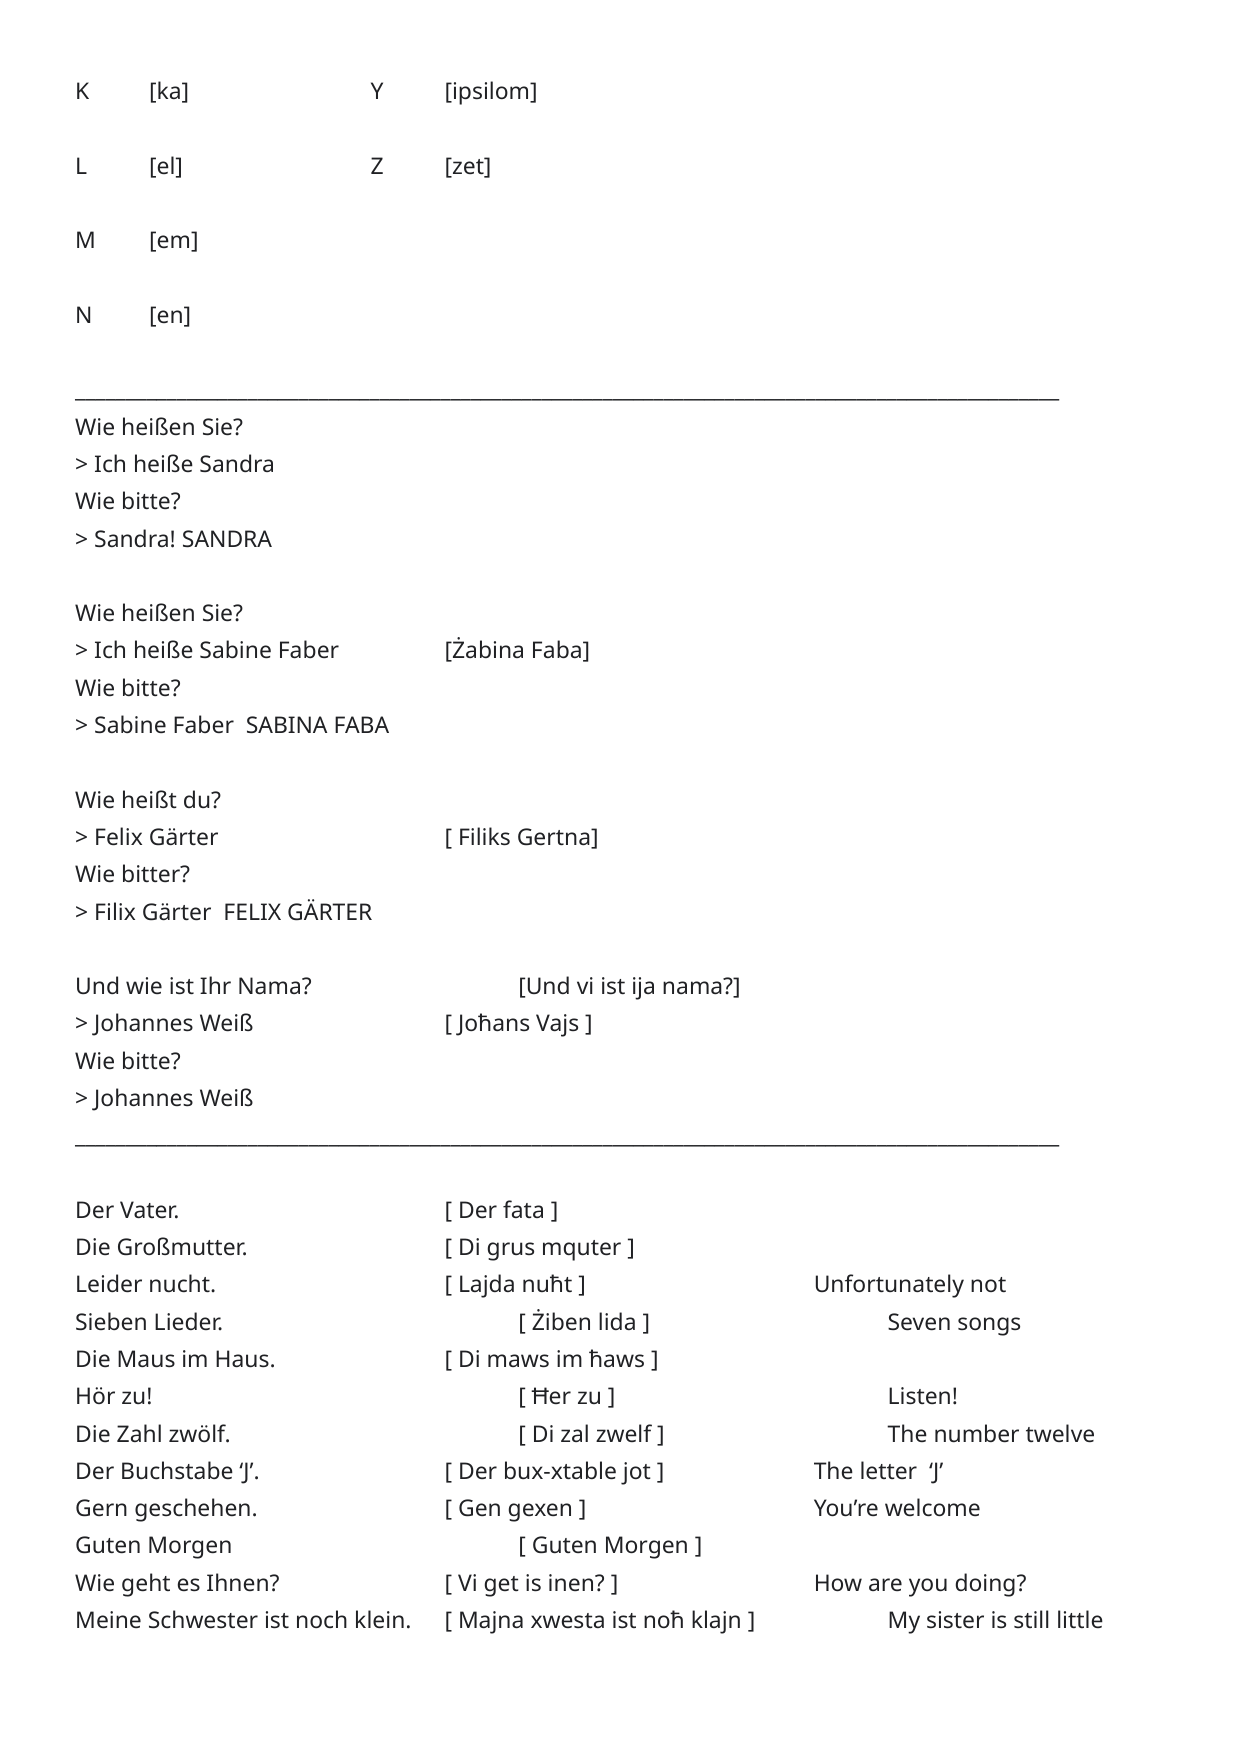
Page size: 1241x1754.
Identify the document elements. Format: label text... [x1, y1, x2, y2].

text Sieben Lieder. [ Żiben lida ] Seven songs [75, 1306, 1165, 1337]
text > Johannes Weiß [75, 1082, 1165, 1113]
text Die Maus im Haus. [ Di maws im ħaws ] [75, 1343, 1165, 1374]
text N [en] [75, 299, 1165, 330]
text Die Zahl zwölf. [ Di zal zwelf ] The number twelve [75, 1417, 1165, 1449]
text Wie geht es Ihnen? [ Vi get is inen? ] How are you doing? [75, 1567, 1165, 1598]
text > Felix Gärter [ Filiks Gertna] [75, 821, 1165, 852]
text Wie heißt du? [75, 783, 1165, 815]
text Wie bitte? [75, 672, 1165, 703]
text Leider nucht. [ Lajda nuħt ] Unfortunately not [75, 1268, 1165, 1299]
text Wie bitte? [75, 485, 1165, 516]
text Guten Morgen [ Guten Morgen ] [75, 1529, 1165, 1561]
text > Ich heiße Sabine Faber [Żabina Faba] [75, 634, 1165, 666]
text > Johannes Weiß [ Joħans Vajs ] [75, 1007, 1165, 1038]
text Und wie ist Ihr Nama? [Und vi ist ija nama?] [75, 970, 1165, 1001]
text Die Großmutter. [ Di grus mquter ] [75, 1231, 1165, 1262]
text K [ka] Y [ipsilom] [75, 75, 1165, 106]
text Wie bitter? [75, 858, 1165, 889]
text Meine Schwester ist noch klein. [ Majna xwesta ist noħ klajn ] My sister is still little [75, 1604, 1165, 1635]
text Der Buchstabe ‘J’. [ Der bux-xtable jot ] The letter ‘J’ [75, 1455, 1165, 1486]
text Wie bitte? [75, 1044, 1165, 1076]
text Wie heißen Sie? [75, 411, 1165, 442]
text Hör zu! [ Ħer zu ] Listen! [75, 1380, 1165, 1411]
text _________________________________________________________________________________________________ [75, 373, 1165, 404]
text M [em] [75, 224, 1165, 255]
text Gern geschehen. [ Gen gexen ] You’re welcome [75, 1492, 1165, 1523]
text > Ich heiße Sandra [75, 448, 1165, 479]
text _________________________________________________________________________________________________ [75, 1119, 1165, 1150]
text Wie heißen Sie? [75, 597, 1165, 628]
text > Filix Gärter FELIX GÄRTER [75, 895, 1165, 927]
text > Sabine Faber SABINA FABA [75, 709, 1165, 740]
text Der Vater. [ Der fata ] [75, 1194, 1165, 1225]
text > Sandra! SANDRA [75, 522, 1165, 554]
text L [el] Z [zet] [75, 149, 1165, 181]
